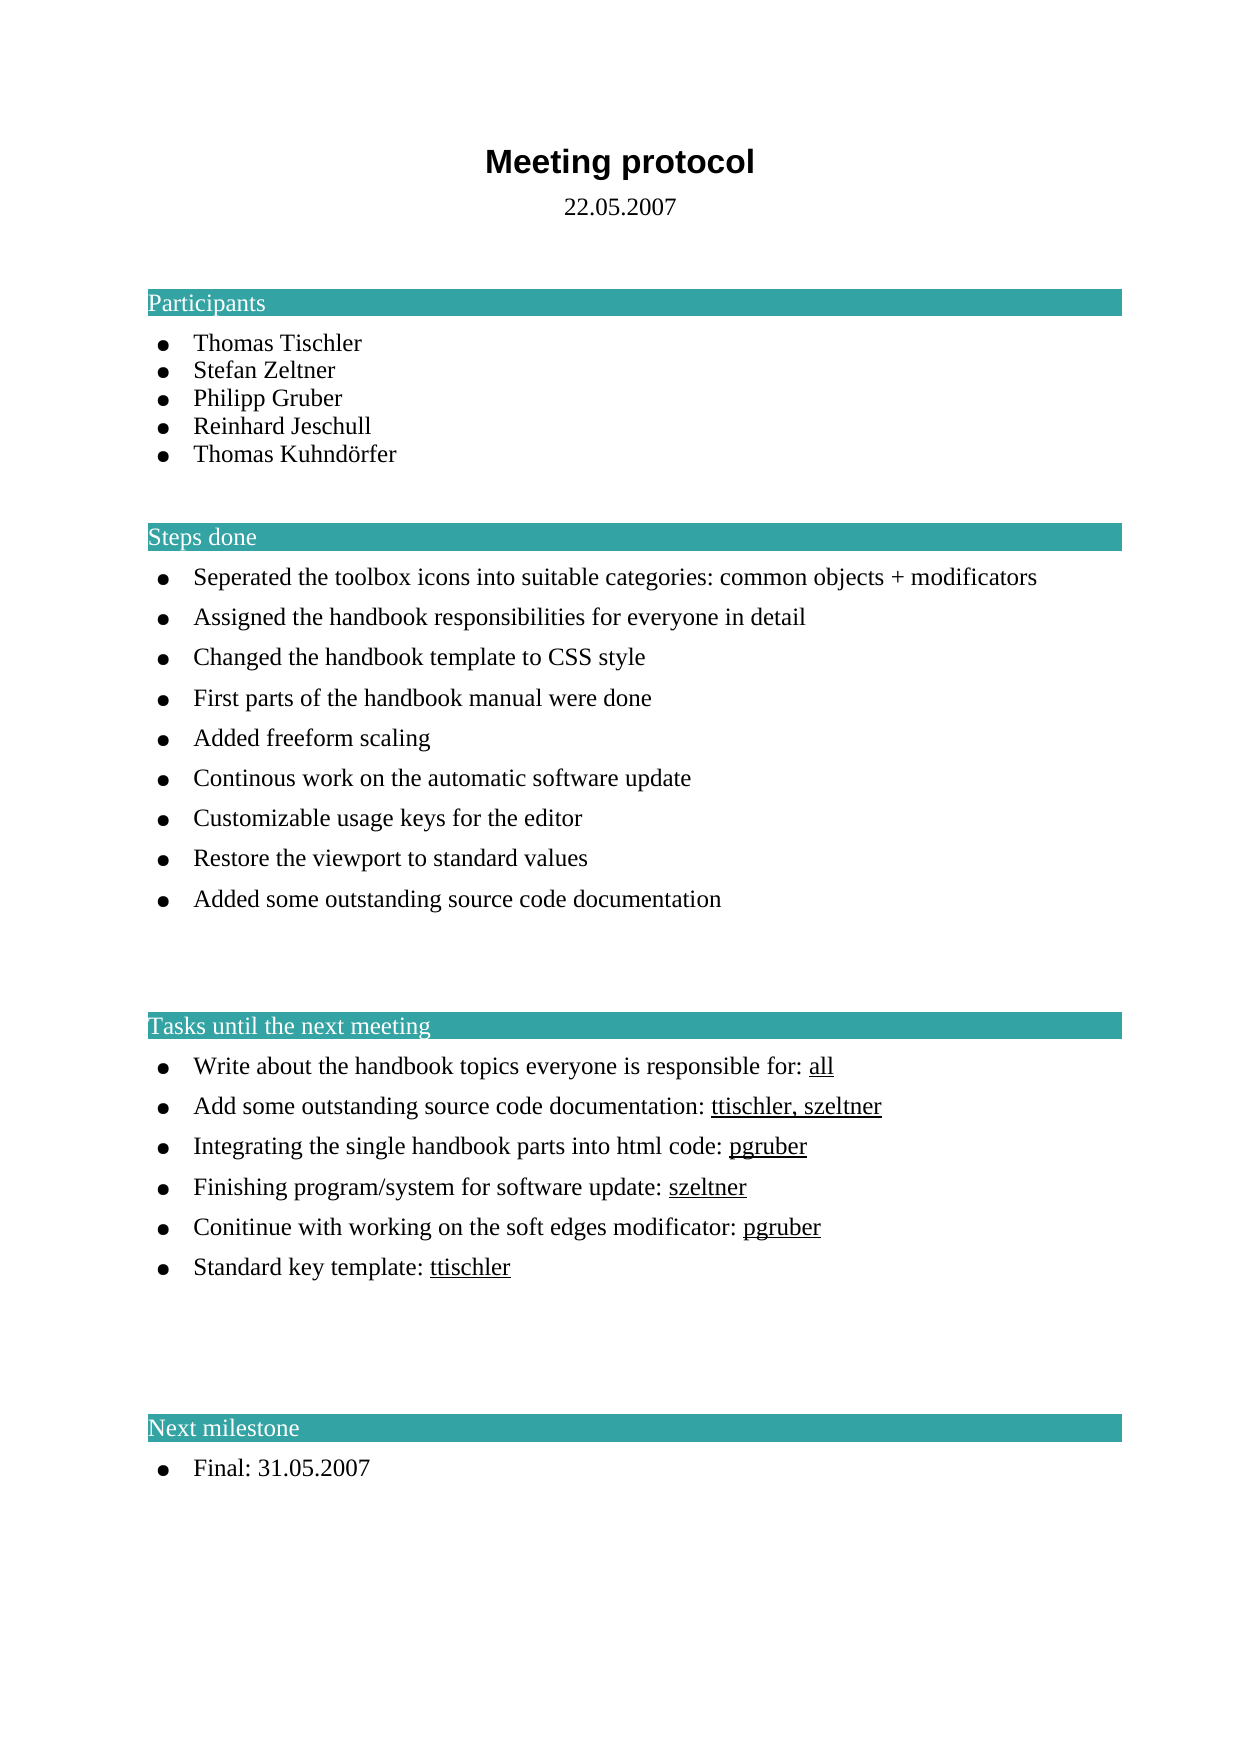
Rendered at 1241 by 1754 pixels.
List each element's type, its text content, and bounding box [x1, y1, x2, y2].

list Standard key template: ttischler [156, 1253, 1122, 1281]
text Participants [148, 289, 1122, 316]
list Changed the handbook template to CSS style [156, 643, 1122, 671]
list Thomas Kuhndörfer [156, 440, 1122, 467]
list Philipp Gruber [156, 384, 1122, 412]
list Add some outstanding source code documentation: ttischler, szeltner [156, 1092, 1122, 1120]
list Customizable usage keys for the editor [156, 804, 1122, 832]
list Reinhard Jeschull [156, 412, 1122, 440]
list Continous work on the automatic software update [156, 764, 1122, 792]
text Steps done [148, 523, 1122, 551]
text Tasks until the next meeting [148, 1012, 1122, 1039]
list Integrating the single handbook parts into html code: pgruber [156, 1132, 1122, 1160]
subtitle Meeting protocol [118, 143, 1122, 181]
text 22.05.2007 [118, 193, 1122, 221]
list Added freeform scaling [156, 724, 1122, 752]
text Next milestone [148, 1414, 1122, 1442]
list Conitinue with working on the soft edges modificator: pgruber [156, 1213, 1122, 1241]
list Stefan Zeltner [156, 357, 1122, 384]
list First parts of the handbook manual were done [156, 684, 1122, 711]
list Added some outstanding source code documentation [156, 885, 1122, 912]
list Final: 31.05.2007 [156, 1454, 1122, 1482]
list Write about the handbook topics everyone is responsible for: all [156, 1052, 1122, 1080]
list Finishing program/system for software update: szeltner [156, 1173, 1122, 1200]
list Restore the viewport to standard values [156, 844, 1122, 872]
list Seperated the toolbox icons into suitable categories: common objects + modificators [156, 563, 1122, 591]
list Assigned the handbook responsibilities for everyone in detail [156, 603, 1122, 631]
list Thomas Tischler [156, 329, 1122, 357]
